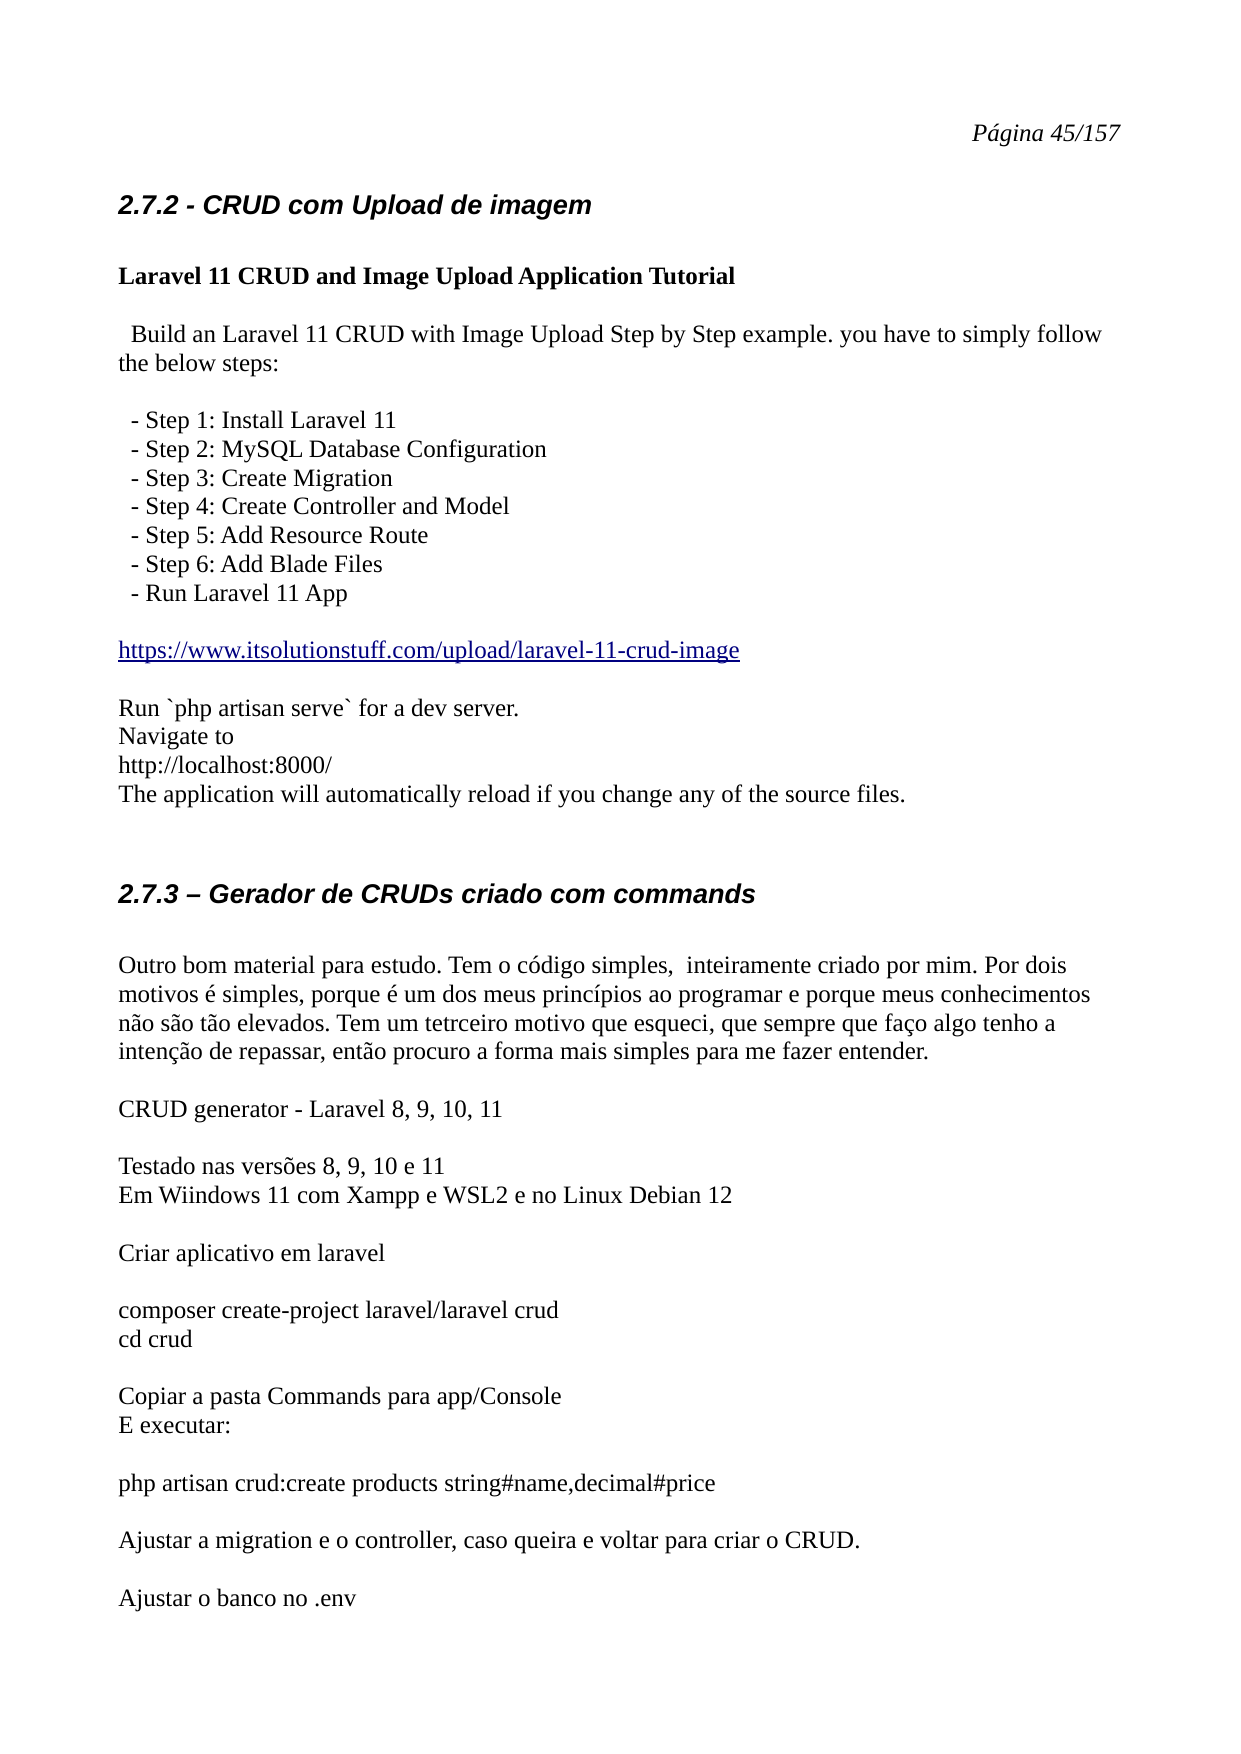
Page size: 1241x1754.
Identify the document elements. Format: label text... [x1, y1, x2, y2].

text Ajustar o banco no .env [118, 1583, 1122, 1611]
subtitle 2.7.2 - CRUD com Upload de imagem [118, 189, 1122, 220]
text Outro bom material para estudo. Tem o código simples, inteiramente criado por mim. Por dois motivos é simples, porque é um dos meus princípios ao programar e porque meus conhecimentos não são tão elevados. Tem um tetrceiro motivo que esqueci, que sempre que faço algo tenho a intenção de repassar, então procuro a forma mais simples para me fazer entender. [118, 950, 1122, 1065]
text Criar aplicativo em laravel [118, 1238, 1122, 1266]
text Laravel 11 CRUD and Image Upload Application Tutorial [118, 261, 1122, 290]
text - Step 1: Install Laravel 11 [118, 405, 1122, 434]
text Testado nas versões 8, 9, 10 e 11 [118, 1151, 1122, 1180]
text Navigate to [118, 721, 1122, 750]
text CRUD generator - Laravel 8, 9, 10, 11 [118, 1094, 1122, 1123]
text http://localhost:8000/ [118, 750, 1122, 779]
text php artisan crud:create products string#name,decimal#price [118, 1468, 1122, 1496]
text cd crud [118, 1324, 1122, 1353]
text - Step 4: Create Controller and Model [118, 491, 1122, 520]
text Em Wiindows 11 com Xampp e WSL2 e no Linux Debian 12 [118, 1180, 1122, 1209]
text - Step 6: Add Blade Files [118, 549, 1122, 578]
text E executar: [118, 1410, 1122, 1439]
subtitle 2.7.3 – Gerador de CRUDs criado com commands [118, 878, 1122, 909]
text - Step 2: MySQL Database Configuration [118, 434, 1122, 463]
text - Step 5: Add Resource Route [118, 520, 1122, 549]
text - Step 3: Create Migration [118, 463, 1122, 491]
text Copiar a pasta Commands para app/Console [118, 1381, 1122, 1410]
text Build an Laravel 11 CRUD with Image Upload Step by Step example. you have to simply follow the below steps: [118, 319, 1122, 376]
text composer create-project laravel/laravel crud [118, 1295, 1122, 1324]
text The application will automatically reload if you change any of the source files. [118, 779, 1122, 808]
text Run `php artisan serve` for a dev server. [118, 693, 1122, 721]
text - Run Laravel 11 App [118, 578, 1122, 606]
text Ajustar a migration e o controller, caso queira e voltar para criar o CRUD. [118, 1525, 1122, 1554]
text https://www.itsolutionstuff.com/upload/laravel-11-crud-image [118, 635, 1122, 664]
